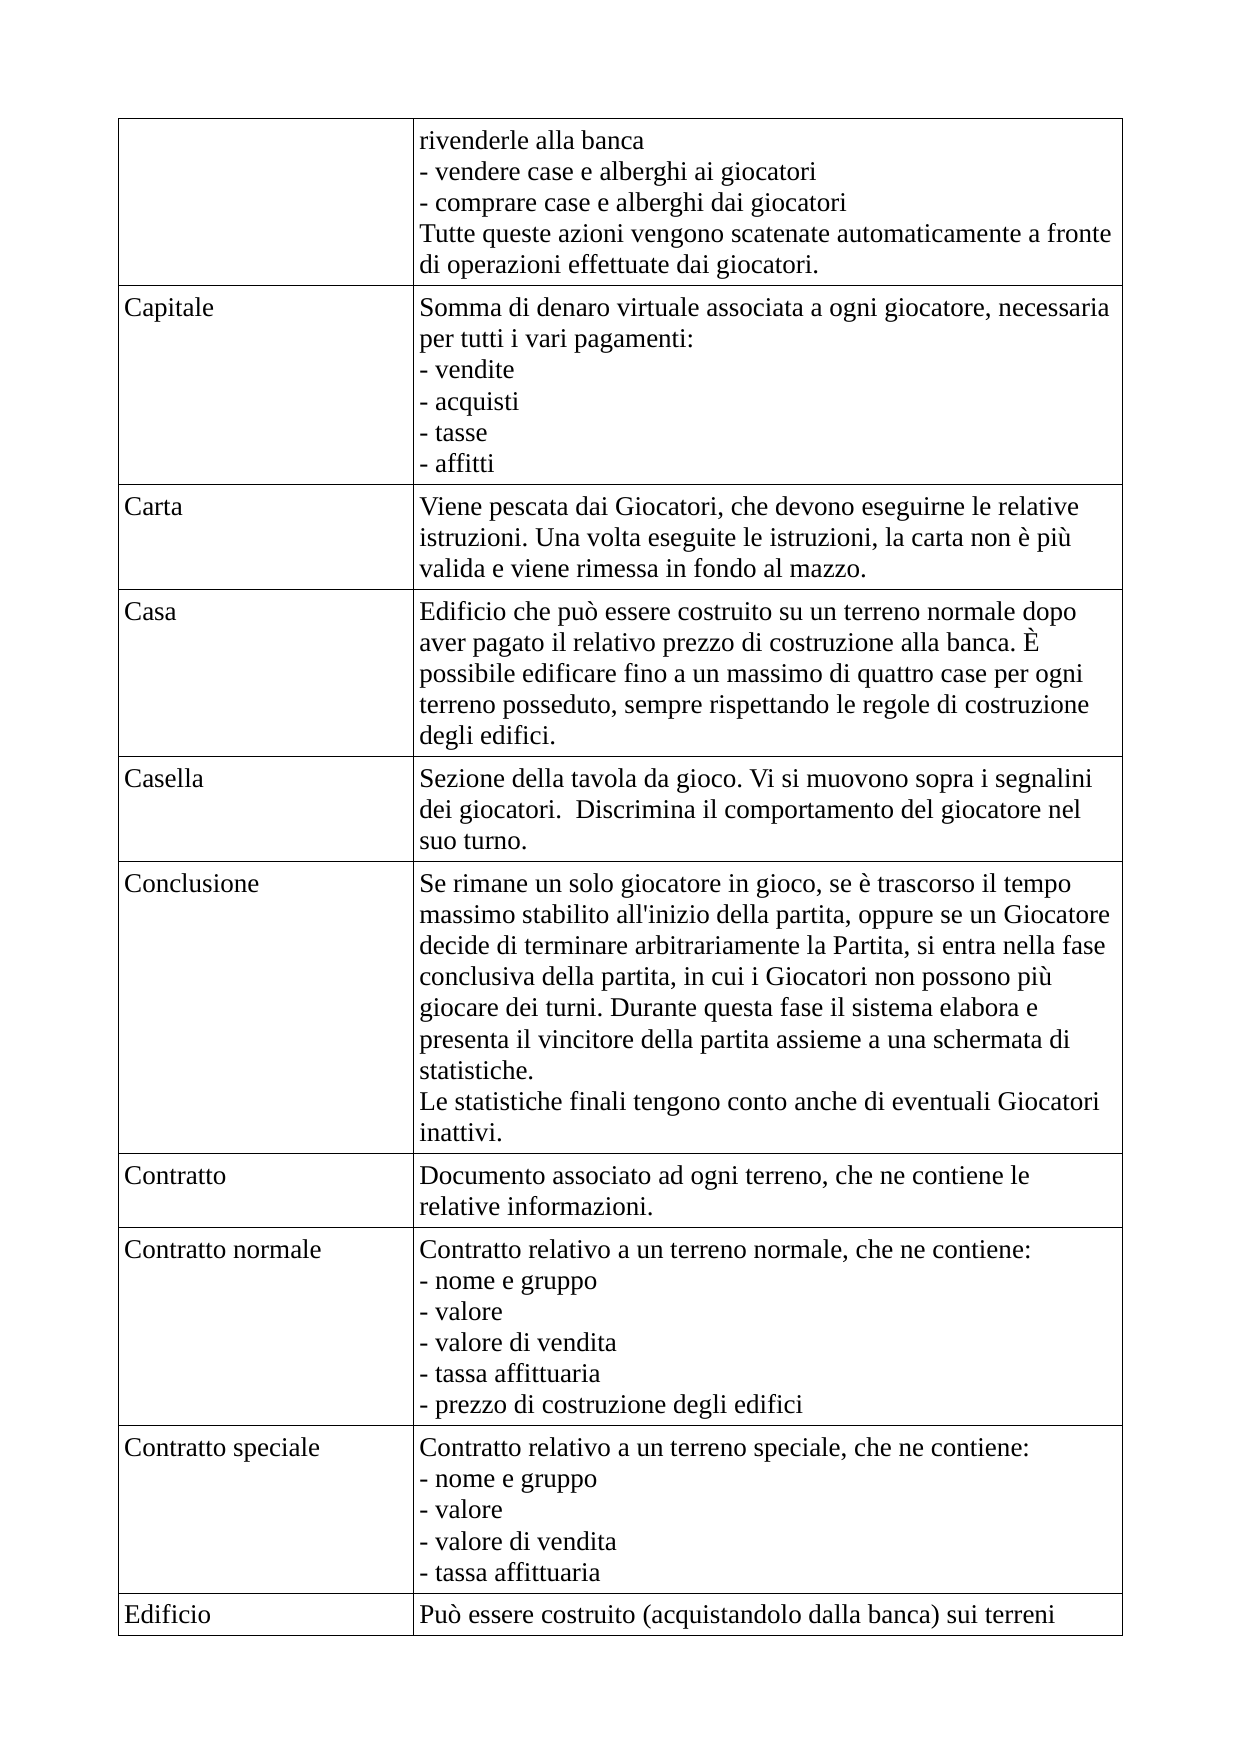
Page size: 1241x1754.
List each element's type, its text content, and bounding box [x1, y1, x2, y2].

table_cell Capitale [119, 286, 413, 484]
table_cell Contratto [119, 1154, 413, 1227]
table_cell Somma di denaro virtuale associata a ogni giocatore, necessaria per tutti i vari pagamenti: - vendite - acquisti - tasse - affitti [414, 286, 1122, 484]
table_cell Può essere costruito (acquistandolo dalla banca) sui terreni [414, 1594, 1122, 1635]
table_cell Casella [119, 757, 413, 861]
table_cell [119, 119, 413, 285]
table_cell Documento associato ad ogni terreno, che ne contiene le relative informazioni. [414, 1154, 1122, 1227]
table_cell Edificio [119, 1594, 413, 1635]
table_cell Edificio che può essere costruito su un terreno normale dopo aver pagato il relativo prezzo di costruzione alla banca. È possibile edificare fino a un massimo di quattro case per ogni terreno posseduto, sempre rispettando le regole di costruzione degli edifici. [414, 590, 1122, 756]
table_cell Carta [119, 485, 413, 589]
table_cell Contratto relativo a un terreno normale, che ne contiene: - nome e gruppo - valore - valore di vendita - tassa affittuaria - prezzo di costruzione degli edifici [414, 1228, 1122, 1425]
table_cell Sezione della tavola da gioco. Vi si muovono sopra i segnalini dei giocatori. Discrimina il comportamento del giocatore nel suo turno. [414, 757, 1122, 861]
table_cell Contratto relativo a un terreno speciale, che ne contiene: - nome e gruppo - valore - valore di vendita - tassa affittuaria [414, 1426, 1122, 1593]
table_cell Casa [119, 590, 413, 756]
table_cell Contratto normale [119, 1228, 413, 1425]
table_cell rivenderle alla banca - vendere case e alberghi ai giocatori - comprare case e alberghi dai giocatori Tutte queste azioni vengono scatenate automaticamente a fronte di operazioni effettuate dai giocatori. [414, 119, 1122, 285]
table_cell Viene pescata dai Giocatori, che devono eseguirne le relative istruzioni. Una volta eseguite le istruzioni, la carta non è più valida e viene rimessa in fondo al mazzo. [414, 485, 1122, 589]
table_cell Conclusione [119, 862, 413, 1153]
table_cell Contratto speciale [119, 1426, 413, 1593]
table_cell Se rimane un solo giocatore in gioco, se è trascorso il tempo massimo stabilito all'inizio della partita, oppure se un Giocatore decide di terminare arbitrariamente la Partita, si entra nella fase conclusiva della partita, in cui i Giocatori non possono più giocare dei turni. Durante questa fase il sistema elabora e presenta il vincitore della partita assieme a una schermata di statistiche. Le statistiche finali tengono conto anche di eventuali Giocatori inattivi. [414, 862, 1122, 1153]
